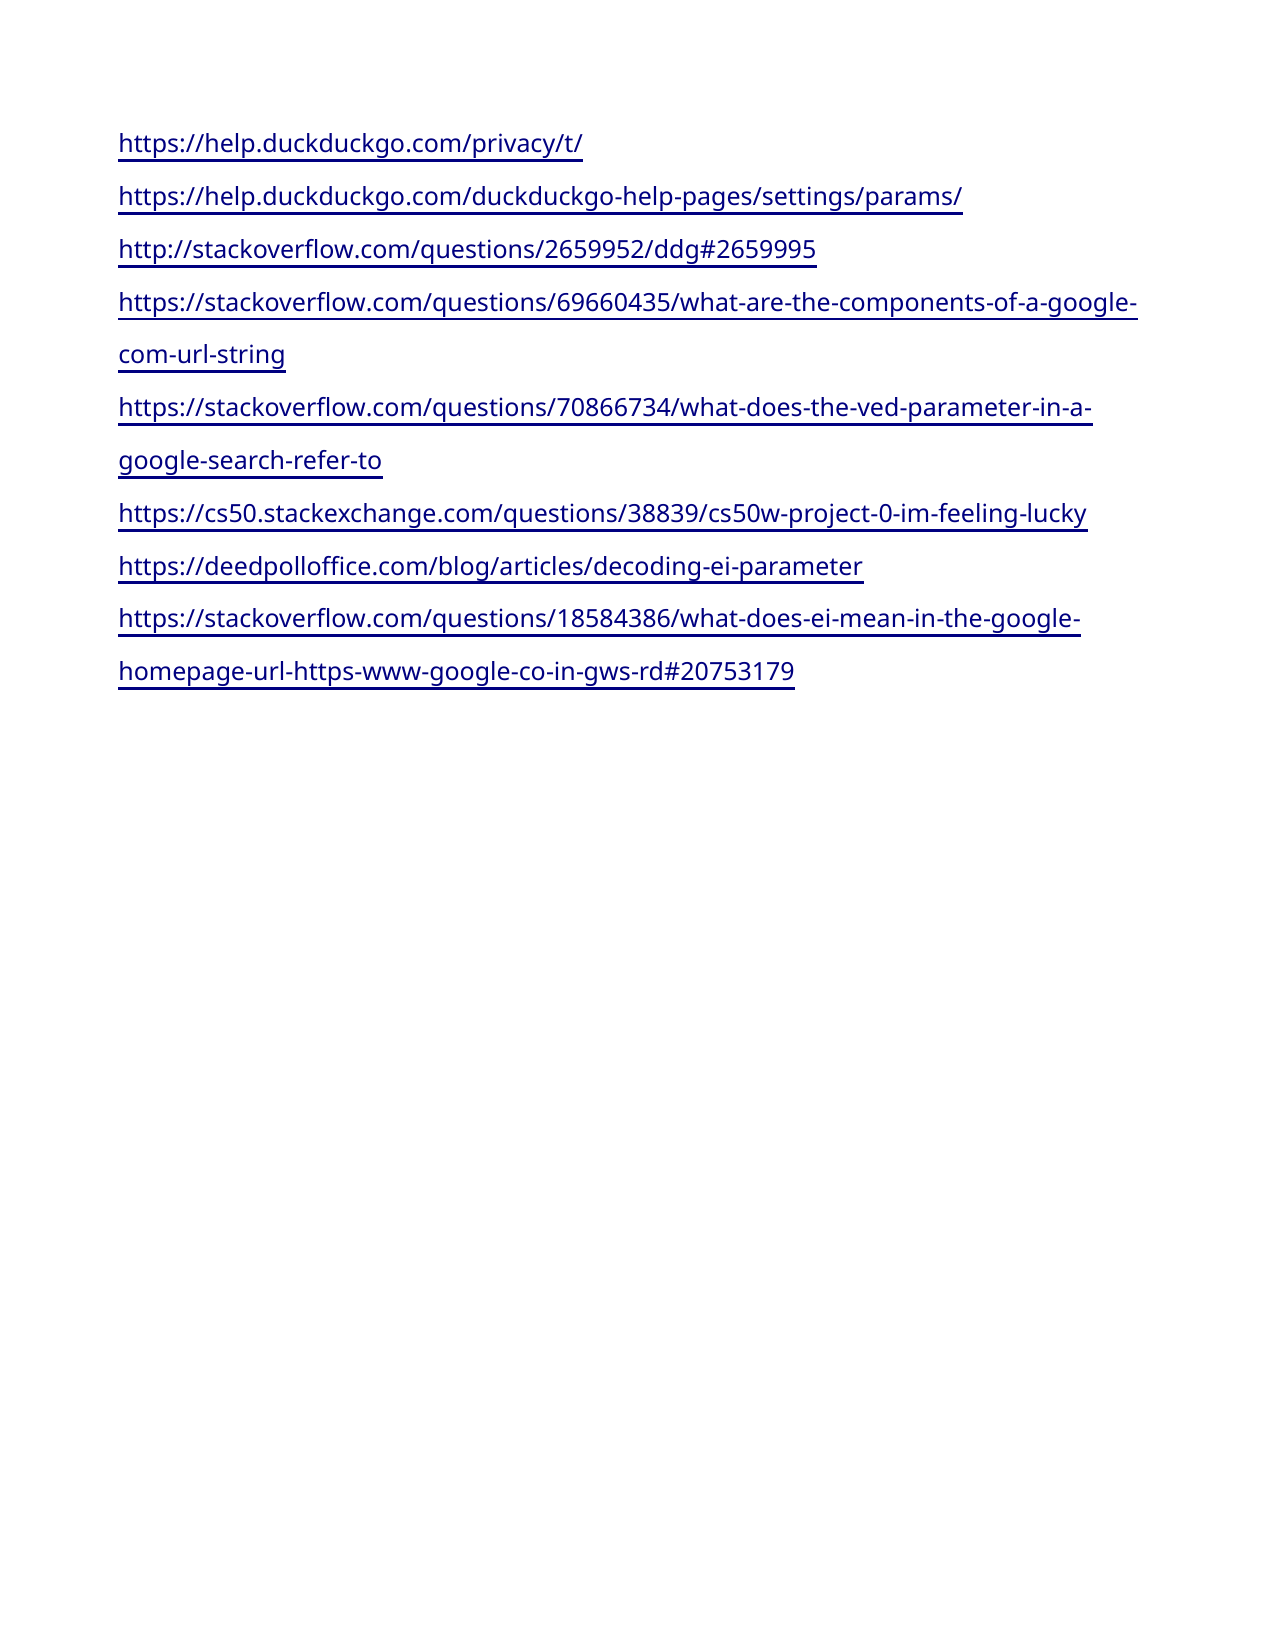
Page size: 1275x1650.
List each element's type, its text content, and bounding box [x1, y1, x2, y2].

text https://help.duckduckgo.com/privacy/t/ https://help.duckduckgo.com/duckduckgo-help-pages/settings/params/ http://stackoverflow.com/questions/2659952/ddg#2659995 https://stackoverflow.com/questions/69660435/what-are-the-components-of-a-google-com-url-string https://stackoverflow.com/questions/70866734/what-does-the-ved-parameter-in-a-google-search-refer-to https://cs50.stackexchange.com/questions/38839/cs50w-project-0-im-feeling-lucky https://deedpolloffice.com/blog/articles/decoding-ei-parameter https://stackoverflow.com/questions/18584386/what-does-ei-mean-in-the-google-homepage-url-https-www-google-co-in-gws-rd#20753179 [118, 118, 1157, 699]
